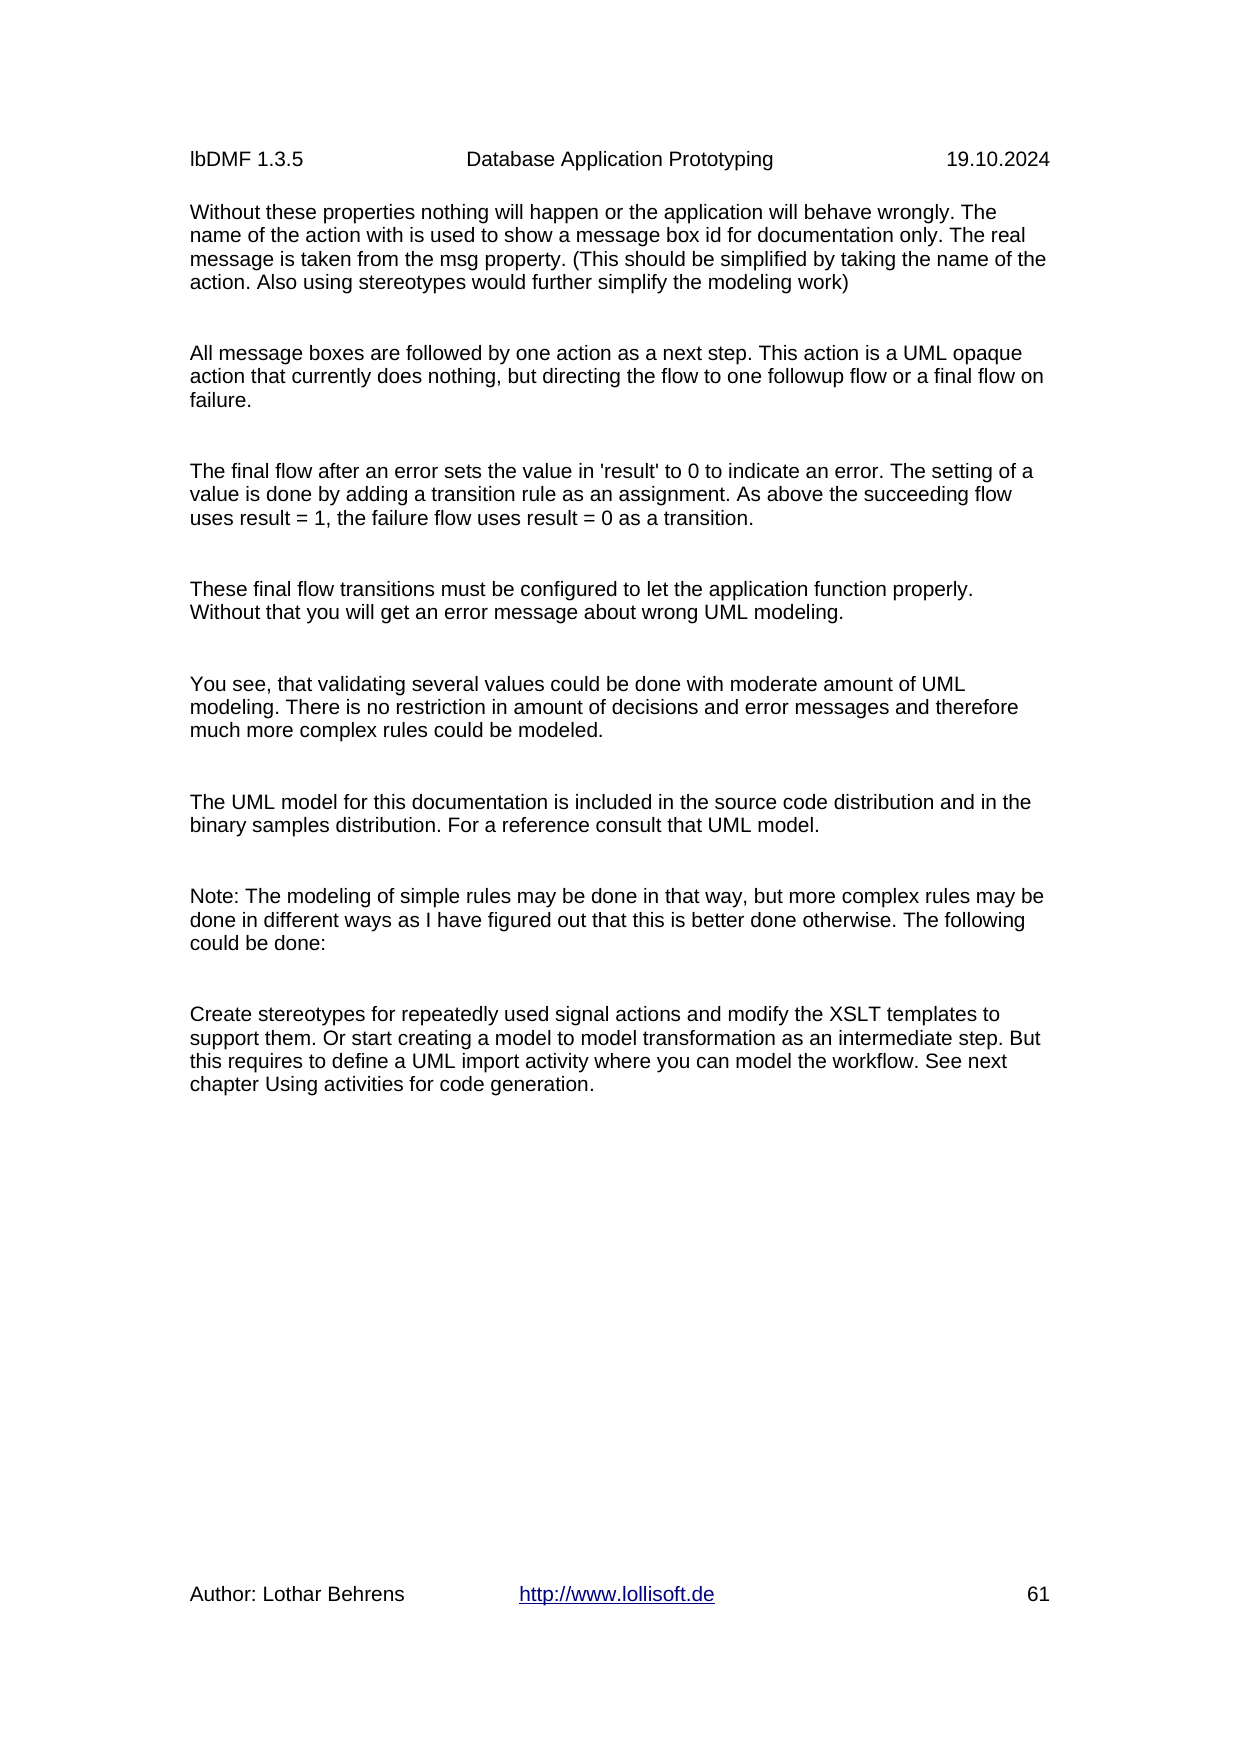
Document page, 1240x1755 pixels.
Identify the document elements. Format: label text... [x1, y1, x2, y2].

text Without these properties nothing will happen or the application will behave wrongly. The name of the action with is used to show a message box id for documentation only. The real message is taken from the msg property. (This should be simplified by taking the name of the action. Also using stereotypes would further simplify the modeling work) [189, 201, 1050, 293]
text All message boxes are followed by one action as a next step. This action is a UML opaque action that currently does nothing, but directing the flow to one followup flow or a final flow on failure. [189, 342, 1050, 411]
text Create stereotypes for repeatedly used signal actions and modify the XSLT templates to support them. Or start creating a model to model transformation as an intermediate step. But this requires to define a UML import activity where you can model the workflow. See next chapter Using activities for code generation. [189, 1003, 1050, 1096]
text You see, that validating several values could be done with moderate amount of UML modeling. There is no restriction in amount of decisions and error messages and therefore much more complex rules could be modeled. [189, 672, 1050, 742]
text The final flow after an error sets the value in 'result' to 0 to indicate an error. The setting of a value is done by adding a transition rule as an assignment. As above the succeeding flow uses result = 1, the failure flow uses result = 0 as a transition. [189, 460, 1050, 529]
text These final flow transitions must be configured to let the application function properly. Without that you will get an error message about wrong UML modeling. [189, 578, 1050, 624]
text Note: The modeling of simple rules may be done in that way, but more complex rules may be done in different ways as I have figured out that this is better done otherwise. The following could be done: [189, 885, 1050, 954]
text The UML model for this documentation is included in the source code distribution and in the binary samples distribution. For a reference consult that UML model. [189, 790, 1050, 837]
